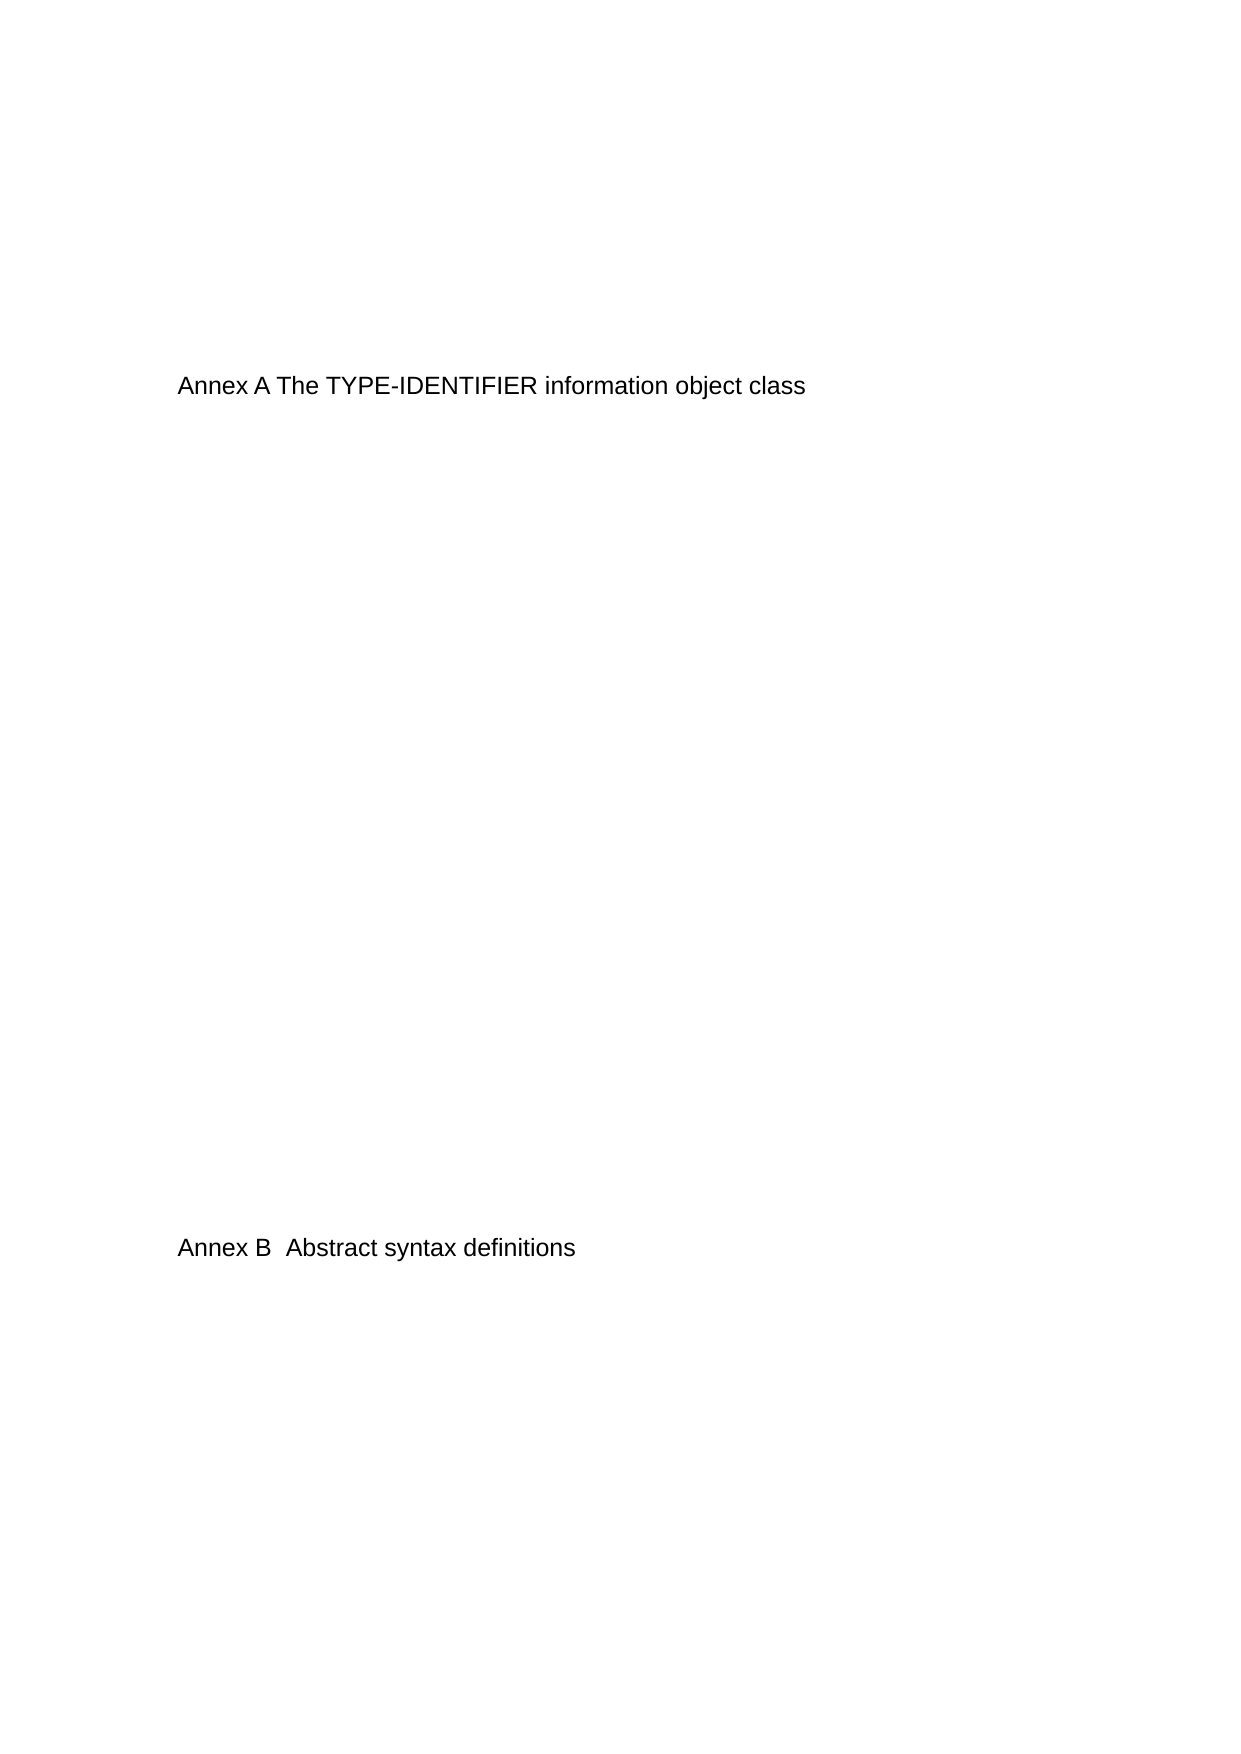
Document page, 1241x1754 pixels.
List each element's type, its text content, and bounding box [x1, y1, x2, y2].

subtitle Annex B Abstract syntax definitions [177, 1229, 1063, 1267]
subtitle Annex A The TYPE-IDENTIFIER information object class [177, 367, 1063, 404]
